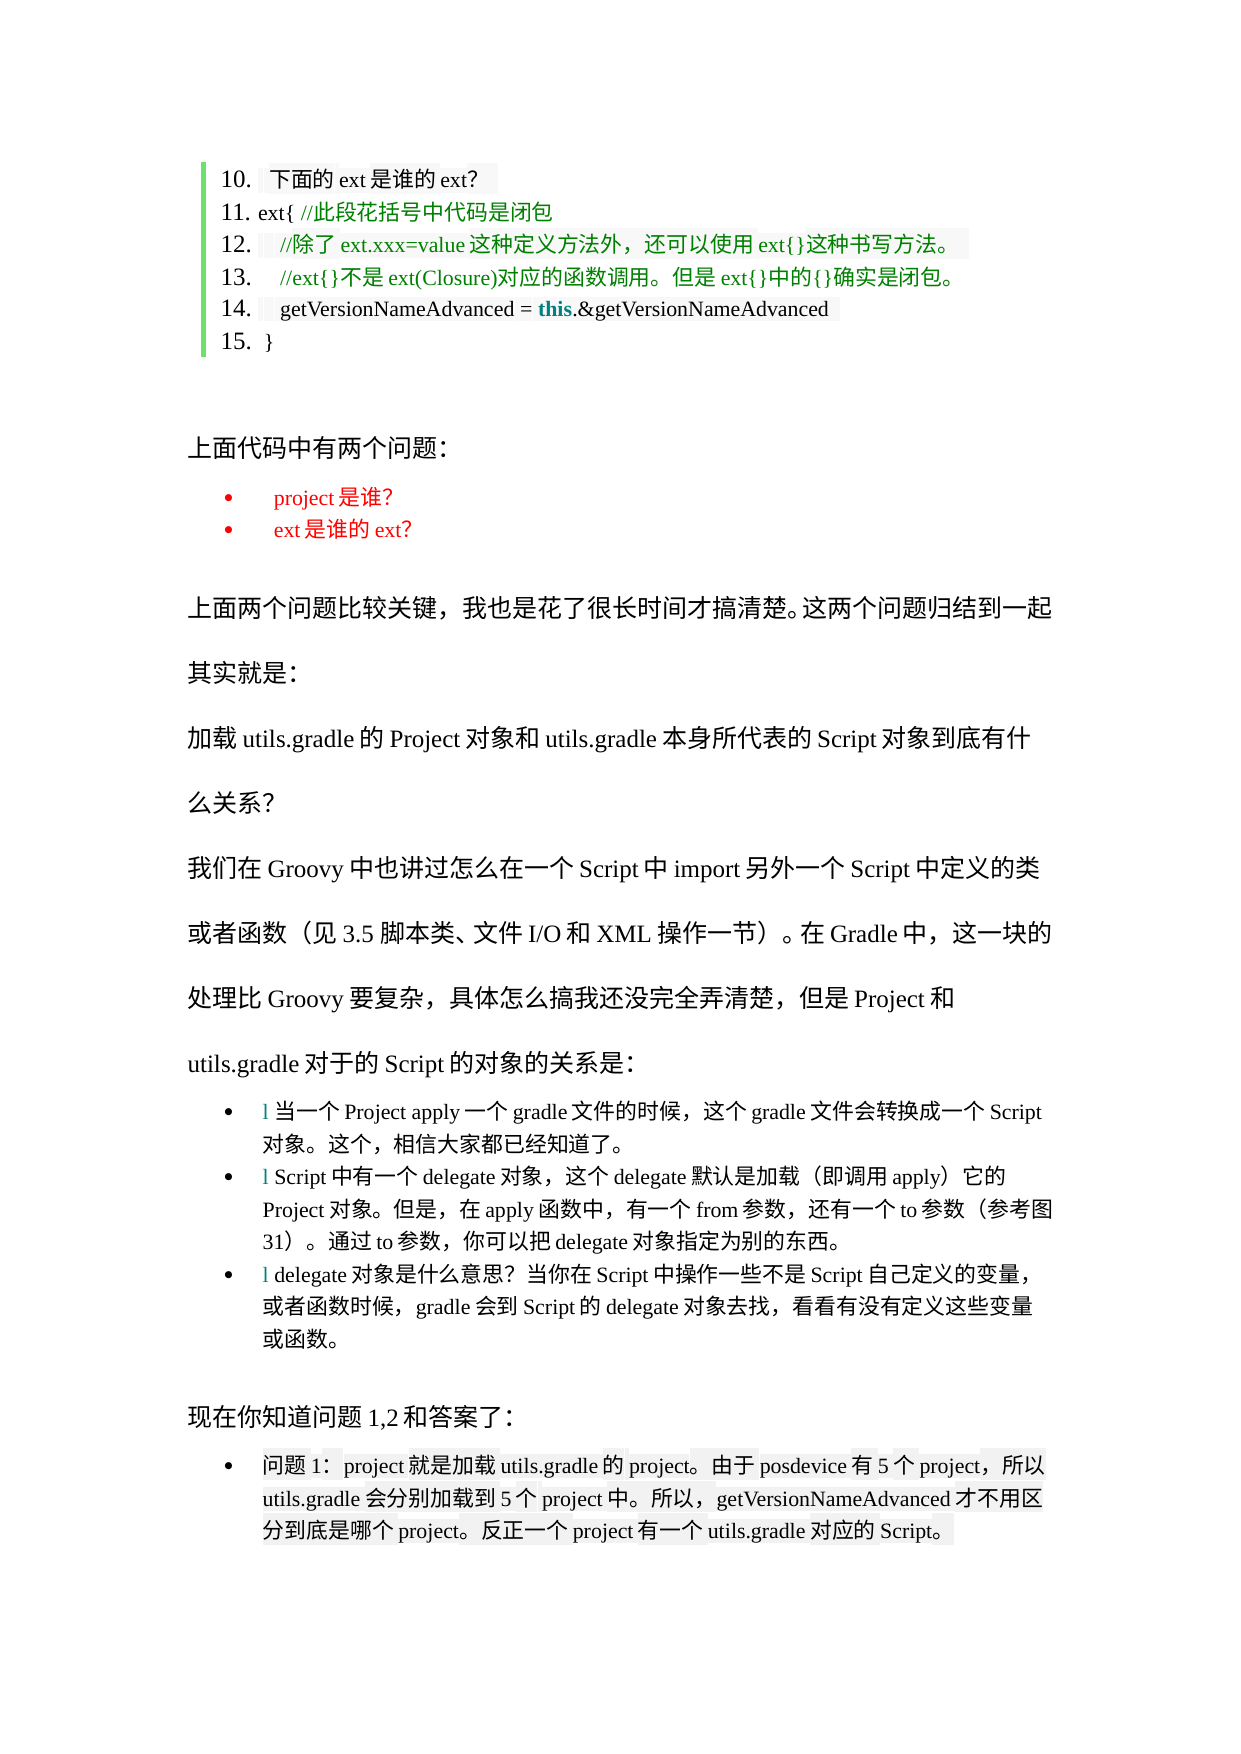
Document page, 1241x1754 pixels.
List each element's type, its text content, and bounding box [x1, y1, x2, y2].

list  project是谁？ [225, 479, 1053, 512]
text 上面两个问题比较关键，我也是花了很长时间才搞清楚。这两个问题归结到一起，其实就是： [187, 574, 1053, 704]
list ext{ //此段花括号中代码是闭包 [206, 194, 1053, 227]
list  ext是谁的ext？ [225, 512, 1053, 544]
list //ext{}不是ext(Closure)对应的函数调用。但是ext{}中的{}确实是闭包。 [206, 259, 1053, 292]
list //除了ext.xxx=value这种定义方法外，还可以使用ext{}这种书写方法。 [206, 227, 1053, 259]
text 加载utils.gradle的Project对象和utils.gradle本身所代表的Script对象到底有什么关系？ [187, 704, 1053, 834]
list getVersionNameAdvanced = this.&getVersionNameAdvanced [206, 292, 1053, 324]
text 我们在Groovy中也讲过怎么在一个Script中import另外一个Script中定义的类或者函数（见3.5 脚本类、文件I/O和XML操作一节）。在Gradle中，这一块的处理比Groovy要复杂，具体怎么搞我还没完全弄清楚，但是Project和utils.gradle对于的Script的对象的关系是： [187, 834, 1053, 1094]
list 问题1：project就是加载utils.gradle的project。由于posdevice有5个project，所以utils.gradle会分别加载到5个project中。所以，getVersionNameAdvanced才不用区分到底是哪个project。反正一个project有一个utils.gradle对应的Script。 [225, 1448, 1053, 1545]
list  下面的ext是谁的ext？ [206, 162, 1053, 194]
text 现在你知道问题1,2和答案了： [187, 1383, 1053, 1448]
list l delegate对象是什么意思？当你在Script中操作一些不是Script自己定义的变量，或者函数时候，gradle会到Script的delegate对象去找，看看有没有定义这些变量或函数。 [225, 1256, 1053, 1354]
list } [206, 324, 1053, 357]
list l 当一个Project apply一个gradle文件的时候，这个gradle文件会转换成一个Script对象。这个，相信大家都已经知道了。 [225, 1094, 1053, 1159]
text 上面代码中有两个问题： [187, 414, 1053, 479]
list l Script中有一个delegate对象，这个delegate默认是加载（即调用apply）它的Project对象。但是，在apply函数中，有一个from参数，还有一个to参数（参考图31）。通过to参数，你可以把delegate对象指定为别的东西。 [225, 1159, 1053, 1256]
